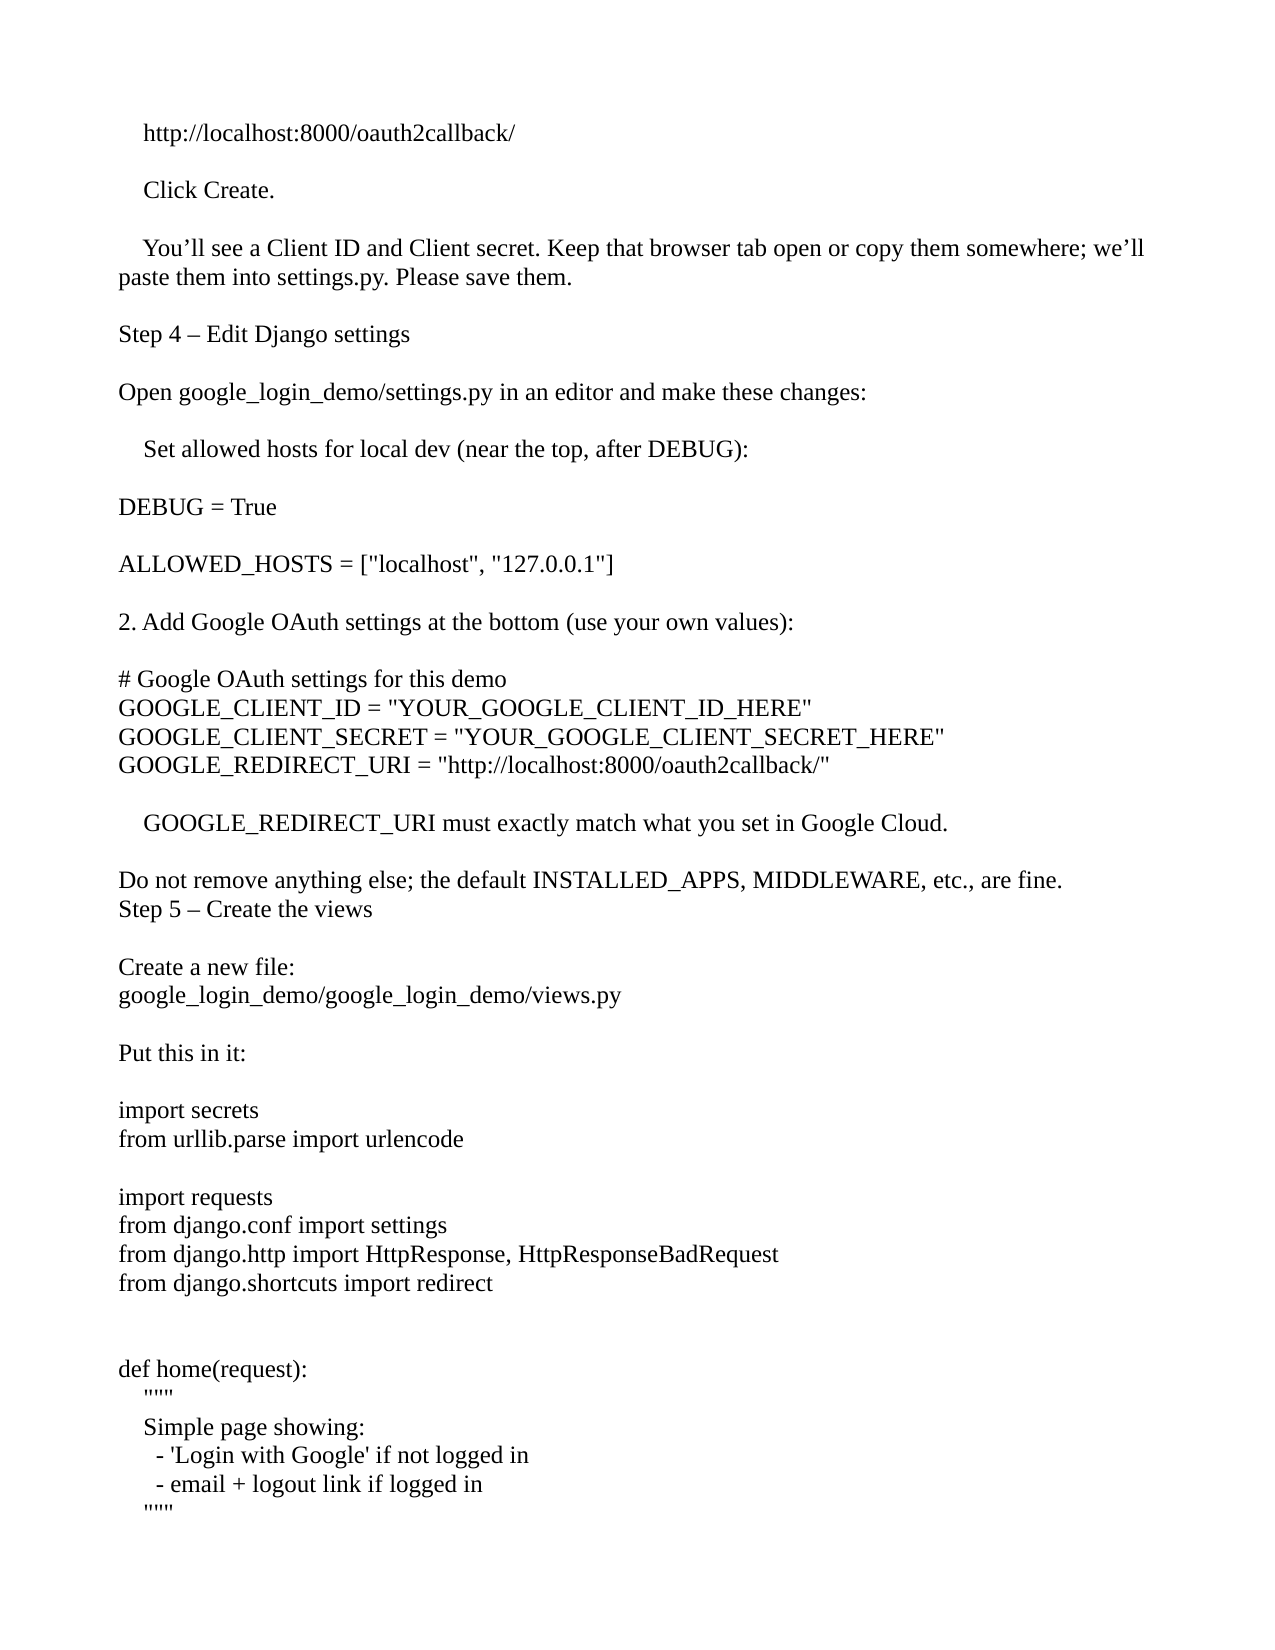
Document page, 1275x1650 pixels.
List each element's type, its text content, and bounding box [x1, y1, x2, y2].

text from urllib.parse import urlencode [118, 1124, 1157, 1153]
text Step 5 – Create the views [118, 894, 1157, 923]
text from django.http import HttpResponse, HttpResponseBadRequest [118, 1239, 1157, 1268]
text Create a new file: [118, 952, 1157, 981]
text Simple page showing: [118, 1412, 1157, 1441]
text Step 4 – Edit Django settings [118, 319, 1157, 348]
text """ [118, 1383, 1157, 1412]
text DEBUG = True [118, 492, 1157, 521]
text GOOGLE_REDIRECT_URI = "http://localhost:8000/oauth2callback/" [118, 751, 1157, 779]
text GOOGLE_CLIENT_SECRET = "YOUR_GOOGLE_CLIENT_SECRET_HERE" [118, 722, 1157, 751]
text # Google OAuth settings for this demo [118, 664, 1157, 693]
text Set allowed hosts for local dev (near the top, after DEBUG): [118, 434, 1157, 463]
text 2. Add Google OAuth settings at the bottom (use your own values): [118, 607, 1157, 636]
text ALLOWED_HOSTS = ["localhost", "127.0.0.1"] [118, 549, 1157, 578]
text import secrets [118, 1096, 1157, 1124]
text google_login_demo/google_login_demo/views.py [118, 981, 1157, 1009]
text Put this in it: [118, 1038, 1157, 1067]
text from django.conf import settings [118, 1211, 1157, 1239]
text Click Create. [118, 176, 1157, 204]
text Open google_login_demo/settings.py in an editor and make these changes: [118, 377, 1157, 406]
text import requests [118, 1182, 1157, 1211]
text Do not remove anything else; the default INSTALLED_APPS, MIDDLEWARE, etc., are fine. [118, 866, 1157, 894]
text - 'Login with Google' if not logged in [118, 1441, 1157, 1469]
text http://localhost:8000/oauth2callback/ [118, 118, 1157, 147]
text GOOGLE_CLIENT_ID = "YOUR_GOOGLE_CLIENT_ID_HERE" [118, 693, 1157, 722]
text def home(request): [118, 1354, 1157, 1383]
text You’ll see a Client ID and Client secret. Keep that browser tab open or copy them somewhere; we’ll paste them into settings.py. Please save them. [118, 233, 1157, 291]
text """ [118, 1498, 1157, 1527]
text GOOGLE_REDIRECT_URI must exactly match what you set in Google Cloud. [118, 808, 1157, 837]
text - email + logout link if logged in [118, 1469, 1157, 1498]
text from django.shortcuts import redirect [118, 1268, 1157, 1297]
